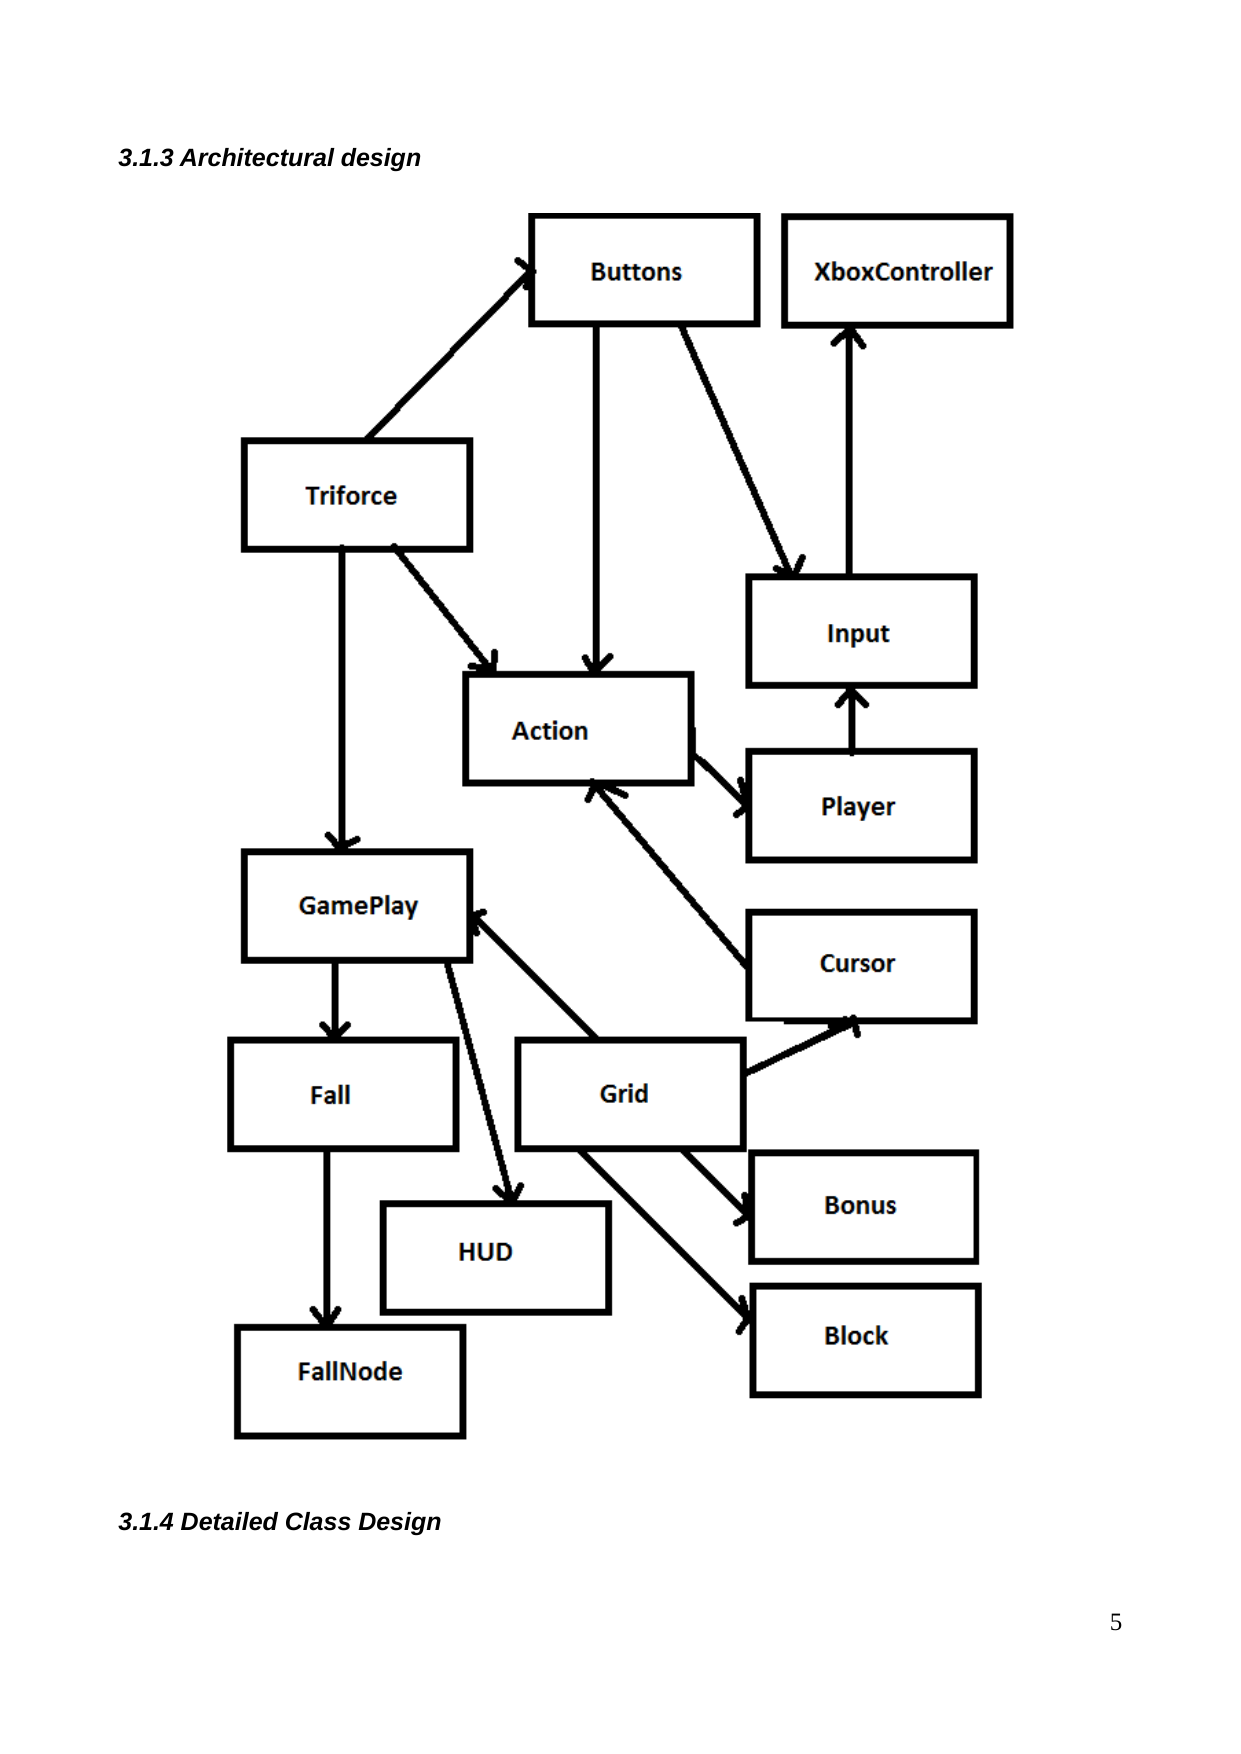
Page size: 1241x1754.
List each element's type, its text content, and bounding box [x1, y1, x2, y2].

subtitle 3.1.3 Architectural design [118, 143, 1122, 172]
subtitle 3.1.4 Detailed Class Design [118, 1507, 1122, 1535]
picture [226, 213, 1014, 1441]
